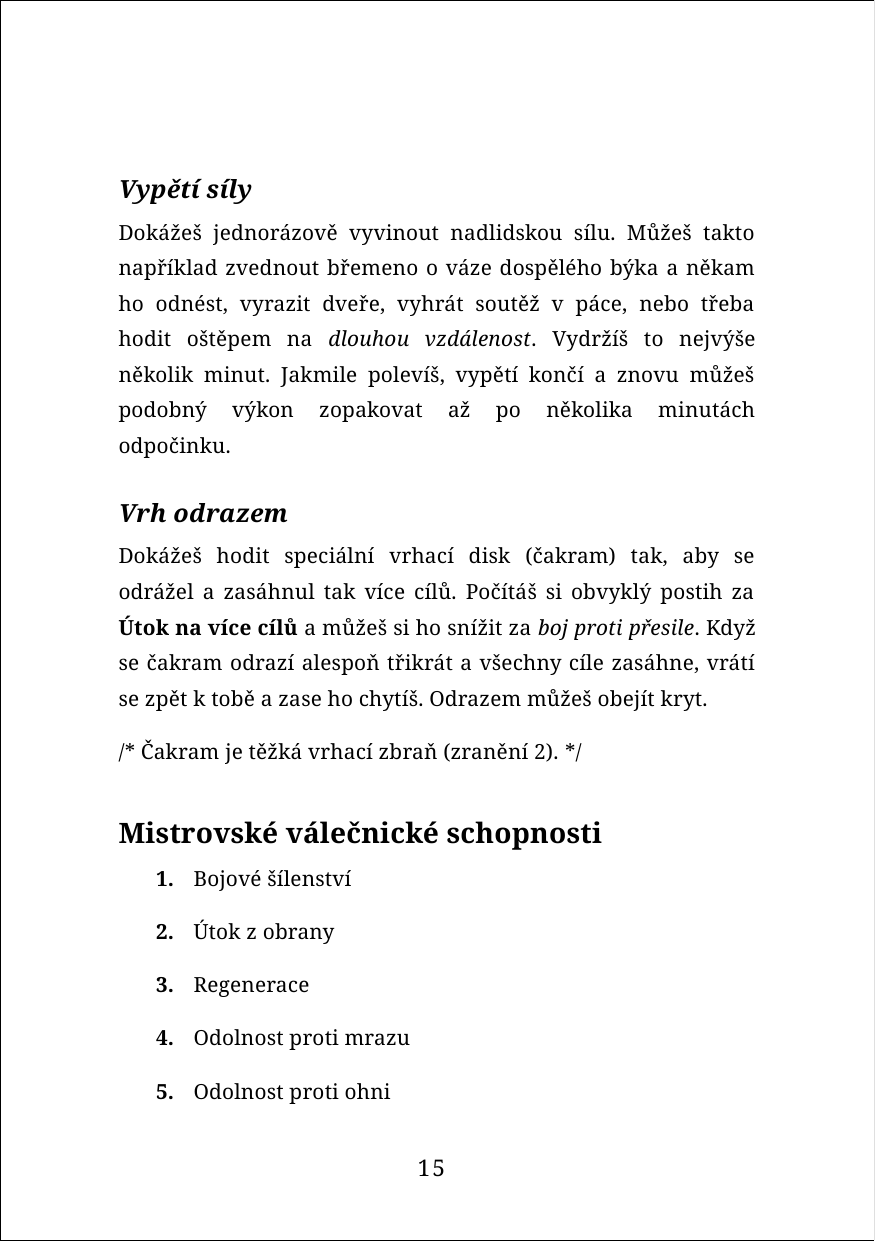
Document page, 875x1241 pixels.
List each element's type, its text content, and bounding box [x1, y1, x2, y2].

subtitle Vrh odrazem [118, 496, 756, 530]
subtitle Vypětí síly [118, 172, 756, 206]
text Dokážeš jednorázově vyvinout nadlidskou sílu. Můžeš takto například zvednout břemeno o váze dospělého býka a někam ho odnést, vyrazit dveře, vyhrát soutěž v páce, nebo třeba hodit oštěpem na dlouhou vzdálenost. Vydržíš to nejvýše několik minut. Jakmile polevíš, vypětí končí a znovu můžeš podobný výkon zopakovat až po několika minutách odpočinku. [118, 218, 756, 459]
list Odolnost proti mrazu [156, 1023, 756, 1052]
list Regenerace [156, 970, 756, 999]
subtitle Mistrovské válečnické schopnosti [118, 814, 756, 852]
text Dokážeš hodit speciální vrhací disk (čakram) tak, aby se odrážel a zasáhnul tak více cílů. Počítáš si obvyklý postih za Útok na více cílů a můžeš si ho snížit za boj proti přesile. Když se čakram odrazí alespoň třikrát a všechny cíle zasáhne, vrátí se zpět k tobě a zase ho chytíš. Odrazem můžeš obejít kryt. [118, 542, 756, 712]
list Odolnost proti ohni [156, 1077, 756, 1105]
list Útok z obrany [156, 917, 756, 946]
text /* Čakram je těžká vrhací zbraň (zranění 2). */ [118, 737, 756, 765]
list Bojové šílenství [156, 864, 756, 892]
